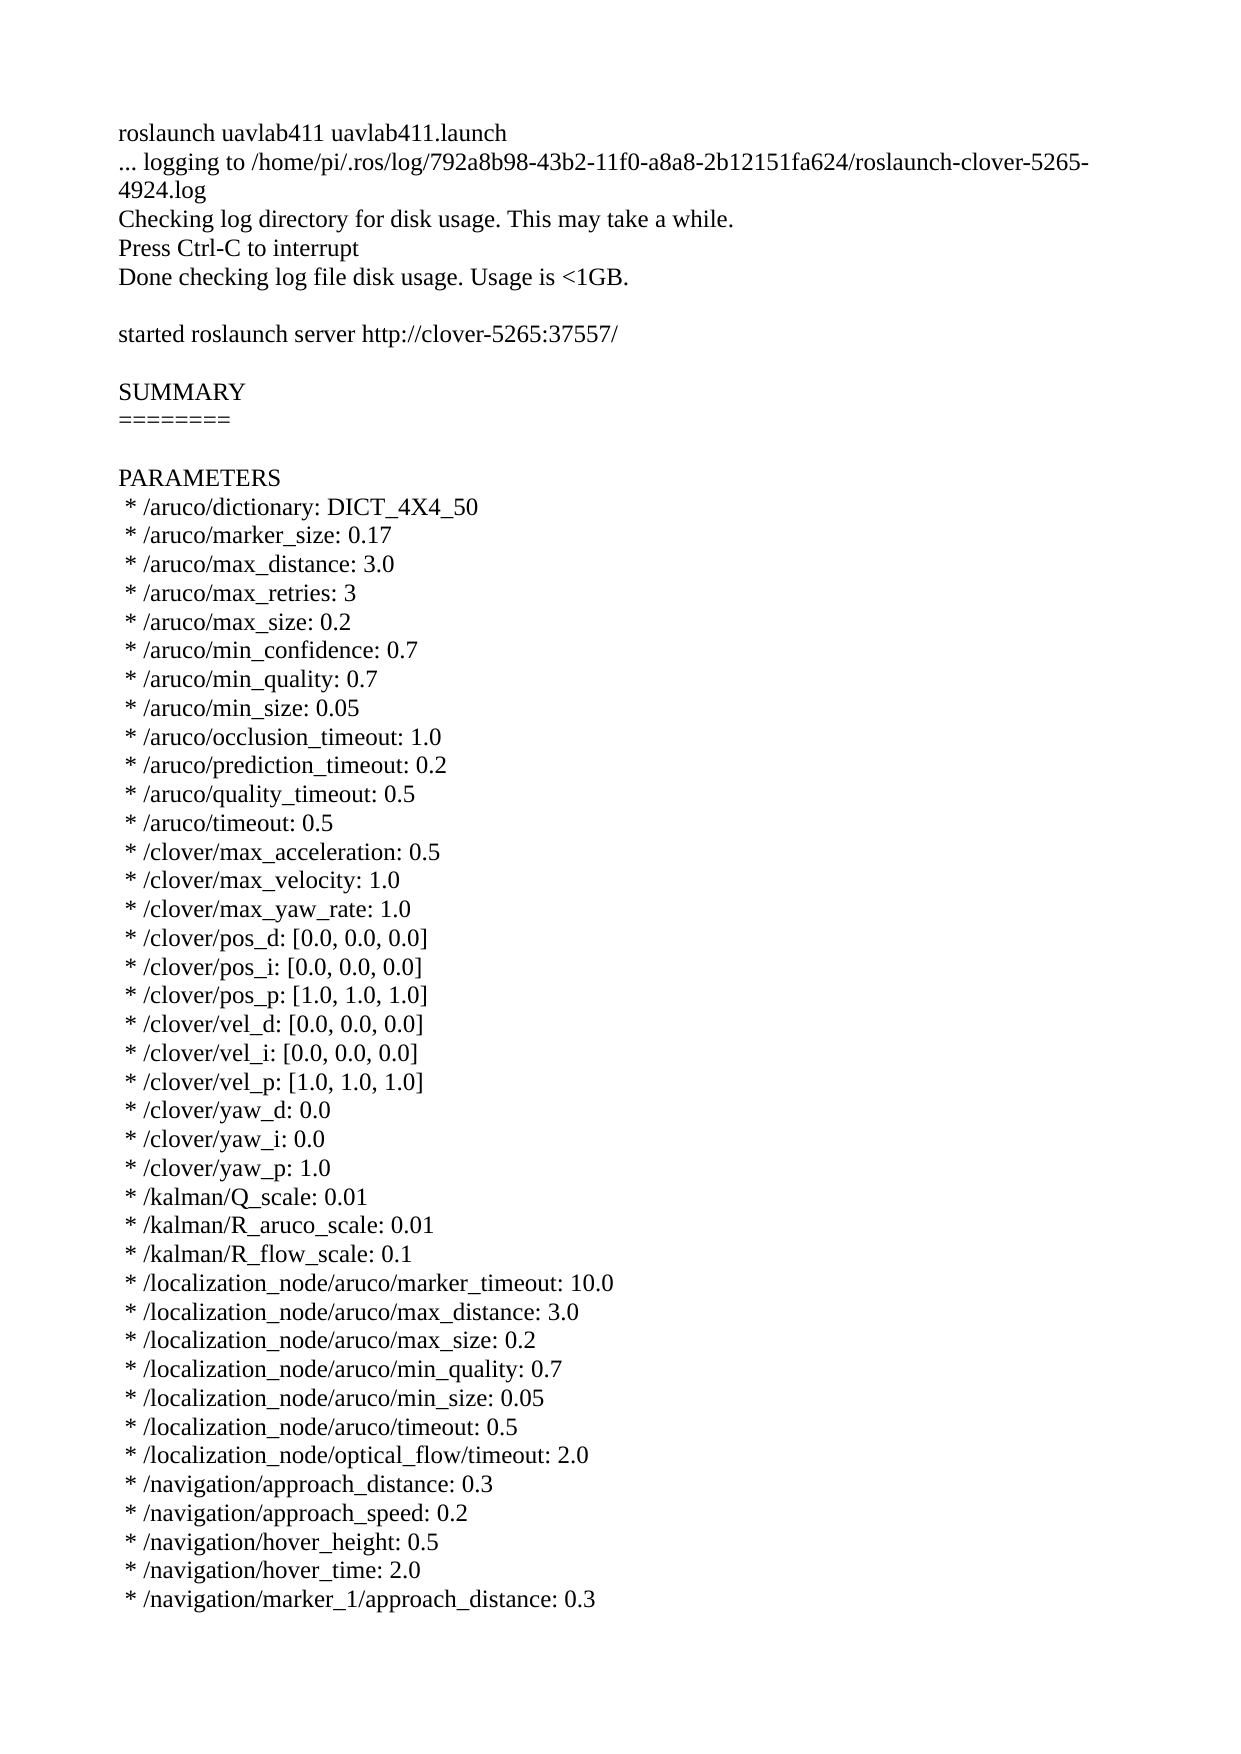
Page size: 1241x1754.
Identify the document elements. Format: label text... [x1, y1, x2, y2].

text * /clover/max_acceleration: 0.5 [118, 837, 1122, 866]
text * /clover/vel_i: [0.0, 0.0, 0.0] [118, 1038, 1122, 1067]
text ======== [118, 406, 1122, 434]
text * /kalman/R_aruco_scale: 0.01 [118, 1211, 1122, 1239]
text * /aruco/timeout: 0.5 [118, 808, 1122, 837]
text started roslaunch server http://clover-5265:37557/ [118, 319, 1122, 348]
text Press Ctrl-C to interrupt [118, 233, 1122, 262]
text roslaunch uavlab411 uavlab411.launch [118, 118, 1122, 147]
text * /localization_node/aruco/max_distance: 3.0 [118, 1297, 1122, 1326]
text * /navigation/approach_speed: 0.2 [118, 1498, 1122, 1527]
text * /aruco/max_size: 0.2 [118, 607, 1122, 636]
text * /clover/pos_d: [0.0, 0.0, 0.0] [118, 923, 1122, 952]
text * /aruco/max_retries: 3 [118, 578, 1122, 607]
text * /clover/max_velocity: 1.0 [118, 866, 1122, 894]
text * /clover/pos_i: [0.0, 0.0, 0.0] [118, 952, 1122, 981]
text * /aruco/marker_size: 0.17 [118, 521, 1122, 549]
text * /aruco/quality_timeout: 0.5 [118, 779, 1122, 808]
text * /localization_node/aruco/timeout: 0.5 [118, 1412, 1122, 1441]
text * /localization_node/aruco/max_size: 0.2 [118, 1326, 1122, 1354]
text * /localization_node/aruco/marker_timeout: 10.0 [118, 1268, 1122, 1297]
text * /kalman/Q_scale: 0.01 [118, 1182, 1122, 1211]
text * /navigation/approach_distance: 0.3 [118, 1469, 1122, 1498]
text * /clover/yaw_i: 0.0 [118, 1124, 1122, 1153]
text * /clover/vel_p: [1.0, 1.0, 1.0] [118, 1067, 1122, 1096]
text * /aruco/min_size: 0.05 [118, 693, 1122, 722]
text * /clover/vel_d: [0.0, 0.0, 0.0] [118, 1009, 1122, 1038]
text Checking log directory for disk usage. This may take a while. [118, 204, 1122, 233]
text * /aruco/prediction_timeout: 0.2 [118, 751, 1122, 779]
text * /localization_node/aruco/min_quality: 0.7 [118, 1354, 1122, 1383]
text PARAMETERS [118, 463, 1122, 492]
text * /clover/yaw_d: 0.0 [118, 1096, 1122, 1124]
text Done checking log file disk usage. Usage is <1GB. [118, 262, 1122, 291]
text * /clover/yaw_p: 1.0 [118, 1153, 1122, 1182]
text * /aruco/occlusion_timeout: 1.0 [118, 722, 1122, 751]
text * /localization_node/optical_flow/timeout: 2.0 [118, 1441, 1122, 1469]
text * /localization_node/aruco/min_size: 0.05 [118, 1383, 1122, 1412]
text * /aruco/max_distance: 3.0 [118, 549, 1122, 578]
text * /aruco/min_quality: 0.7 [118, 664, 1122, 693]
text * /navigation/hover_height: 0.5 [118, 1527, 1122, 1556]
text * /navigation/hover_time: 2.0 [118, 1556, 1122, 1584]
text * /clover/pos_p: [1.0, 1.0, 1.0] [118, 981, 1122, 1009]
text * /kalman/R_flow_scale: 0.1 [118, 1239, 1122, 1268]
text * /clover/max_yaw_rate: 1.0 [118, 894, 1122, 923]
text * /aruco/dictionary: DICT_4X4_50 [118, 492, 1122, 521]
text * /aruco/min_confidence: 0.7 [118, 636, 1122, 664]
text ... logging to /home/pi/.ros/log/792a8b98-43b2-11f0-a8a8-2b12151fa624/roslaunch-clover-5265-4924.log [118, 147, 1122, 204]
text SUMMARY [118, 377, 1122, 406]
text * /navigation/marker_1/approach_distance: 0.3 [118, 1584, 1122, 1613]
